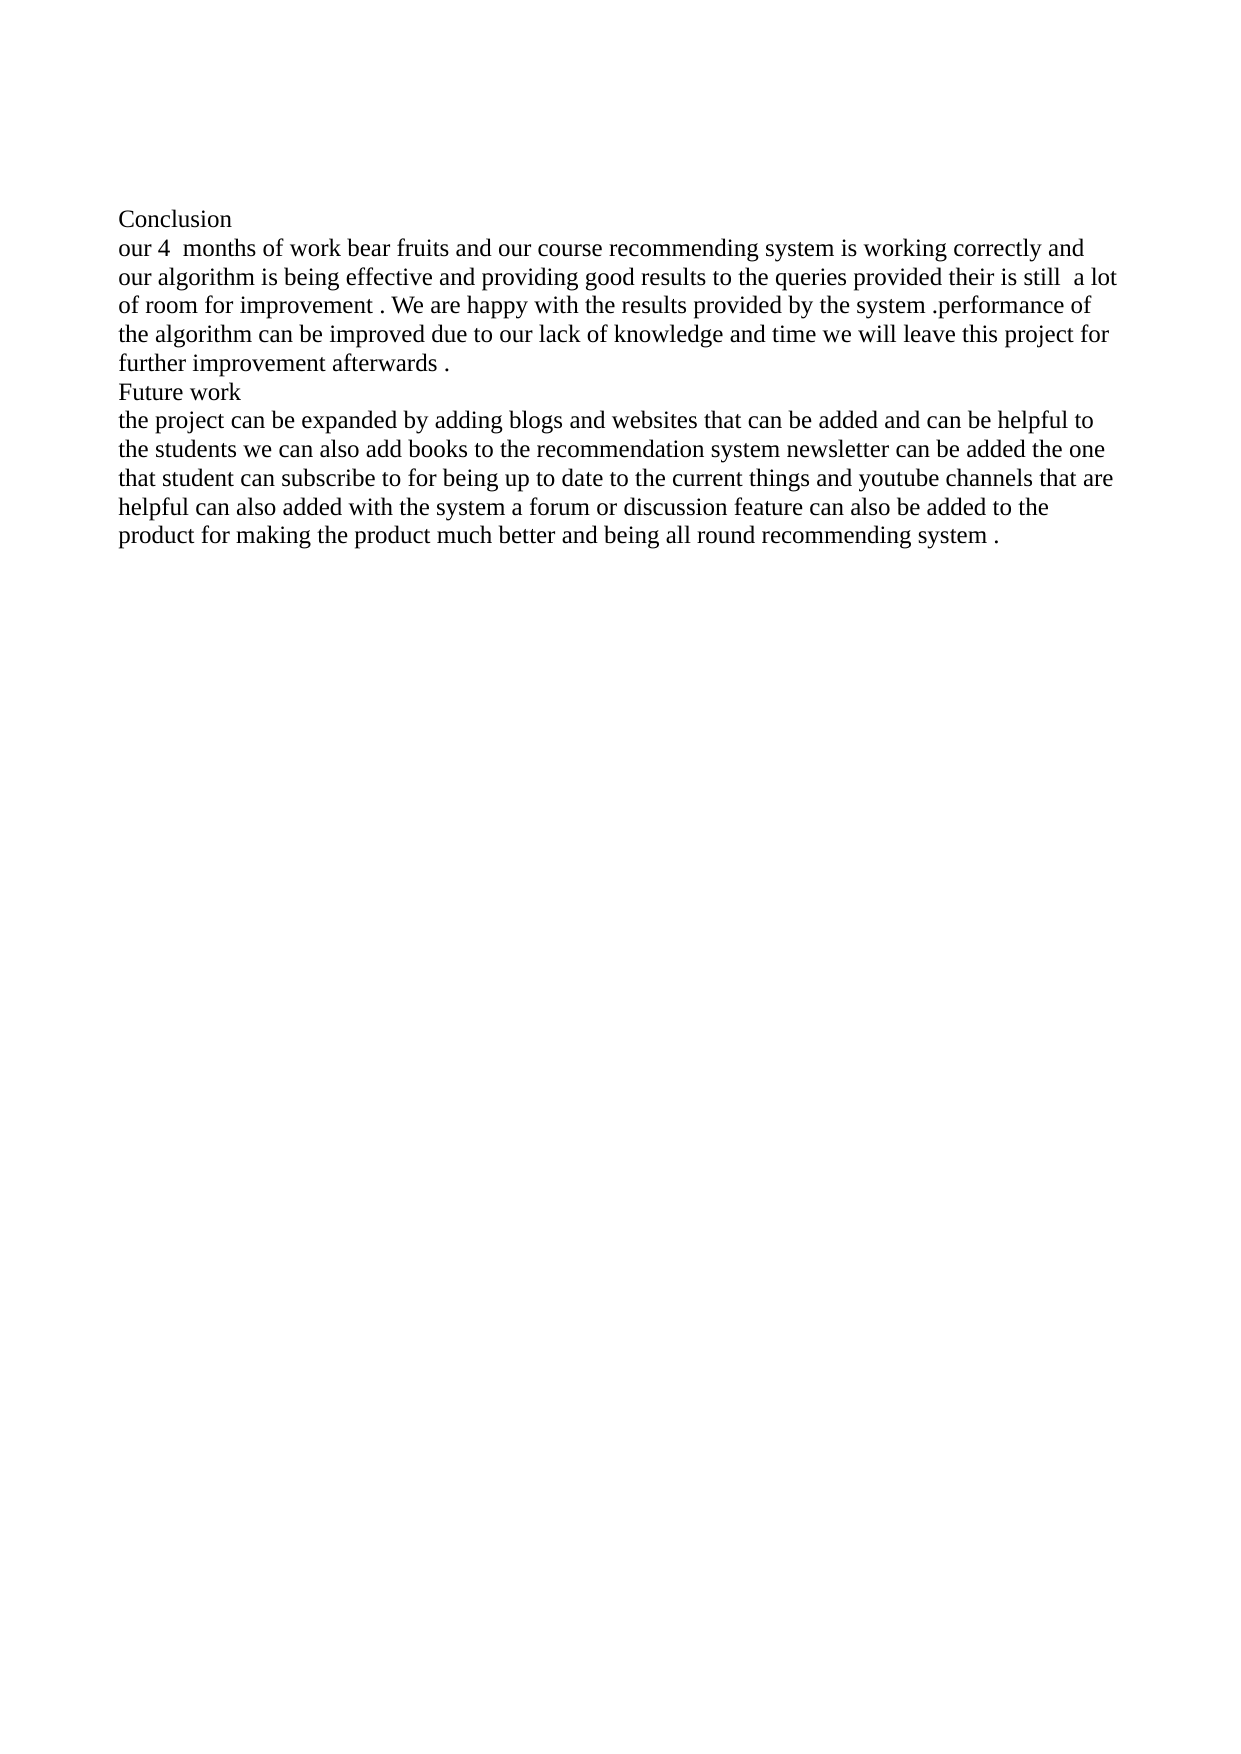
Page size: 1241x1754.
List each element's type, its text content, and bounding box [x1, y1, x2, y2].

text the project can be expanded by adding blogs and websites that can be added and can be helpful to the students we can also add books to the recommendation system newsletter can be added the one that student can subscribe to for being up to date to the current things and youtube channels that are helpful can also added with the system a forum or discussion feature can also be added to the product for making the product much better and being all round recommending system . [118, 406, 1122, 549]
text Conclusion [118, 204, 1122, 233]
text our 4 months of work bear fruits and our course recommending system is working correctly and our algorithm is being effective and providing good results to the queries provided their is still a lot of room for improvement . We are happy with the results provided by the system .performance of the algorithm can be improved due to our lack of knowledge and time we will leave this project for further improvement afterwards . [118, 233, 1122, 377]
text Future work [118, 377, 1122, 406]
